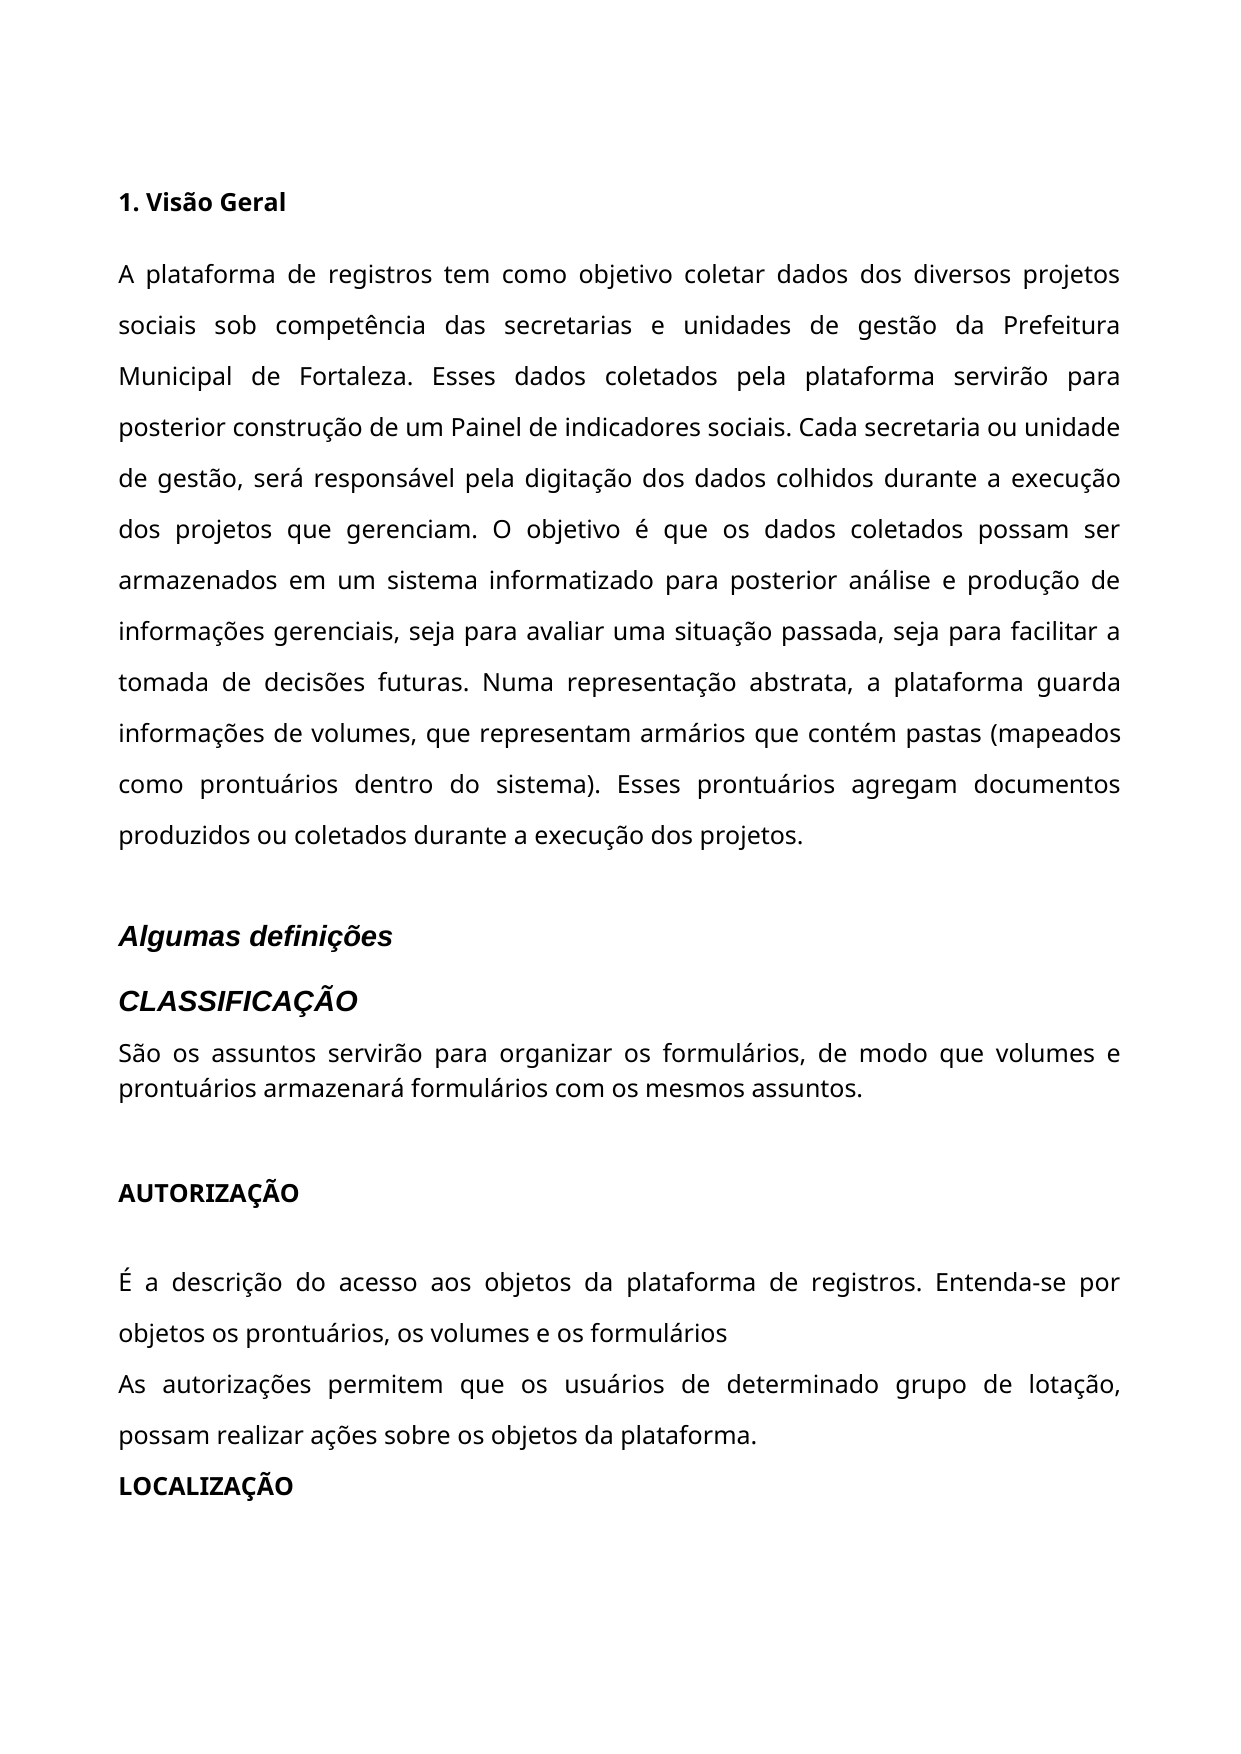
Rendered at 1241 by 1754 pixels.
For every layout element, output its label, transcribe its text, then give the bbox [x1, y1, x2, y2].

list É a descrição do acesso aos objetos da plataforma de registros. Entenda-se por objetos os prontuários, os volumes e os formulários As autorizações permitem que os usuários de determinado grupo de lotação, possam realizar ações sobre os objetos da plataforma. LOCALIZAÇÃO [118, 1264, 1122, 1503]
list 1. Visão Geral [118, 185, 1122, 219]
list A plataforma de registros tem como objetivo coletar dados dos diversos projetos sociais sob competência das secretarias e unidades de gestão da Prefeitura Municipal de Fortaleza. Esses dados coletados pela plataforma servirão para posterior construção de um Painel de indicadores sociais. Cada secretaria ou unidade de gestão, será responsável pela digitação dos dados colhidos durante a execução dos projetos que gerenciam. O objetivo é que os dados coletados possam ser armazenados em um sistema informatizado para posterior análise e produção de informações gerenciais, seja para avaliar uma situação passada, seja para facilitar a tomada de decisões futuras. Numa representação abstrata, a plataforma guarda informações de volumes, que representam armários que contém pastas (mapeados como prontuários dentro do sistema). Esses prontuários agregam documentos produzidos ou coletados durante a execução dos projetos. [118, 257, 1122, 852]
subtitle CLASSIFICAÇÃO [118, 984, 1122, 1017]
list São os assuntos servirão para organizar os formulários, de modo que volumes e prontuários armazenará formulários com os mesmos assuntos. [118, 1036, 1122, 1138]
list AUTORIZAÇÃO [118, 1176, 1122, 1210]
subtitle Algumas definições [118, 919, 1122, 953]
